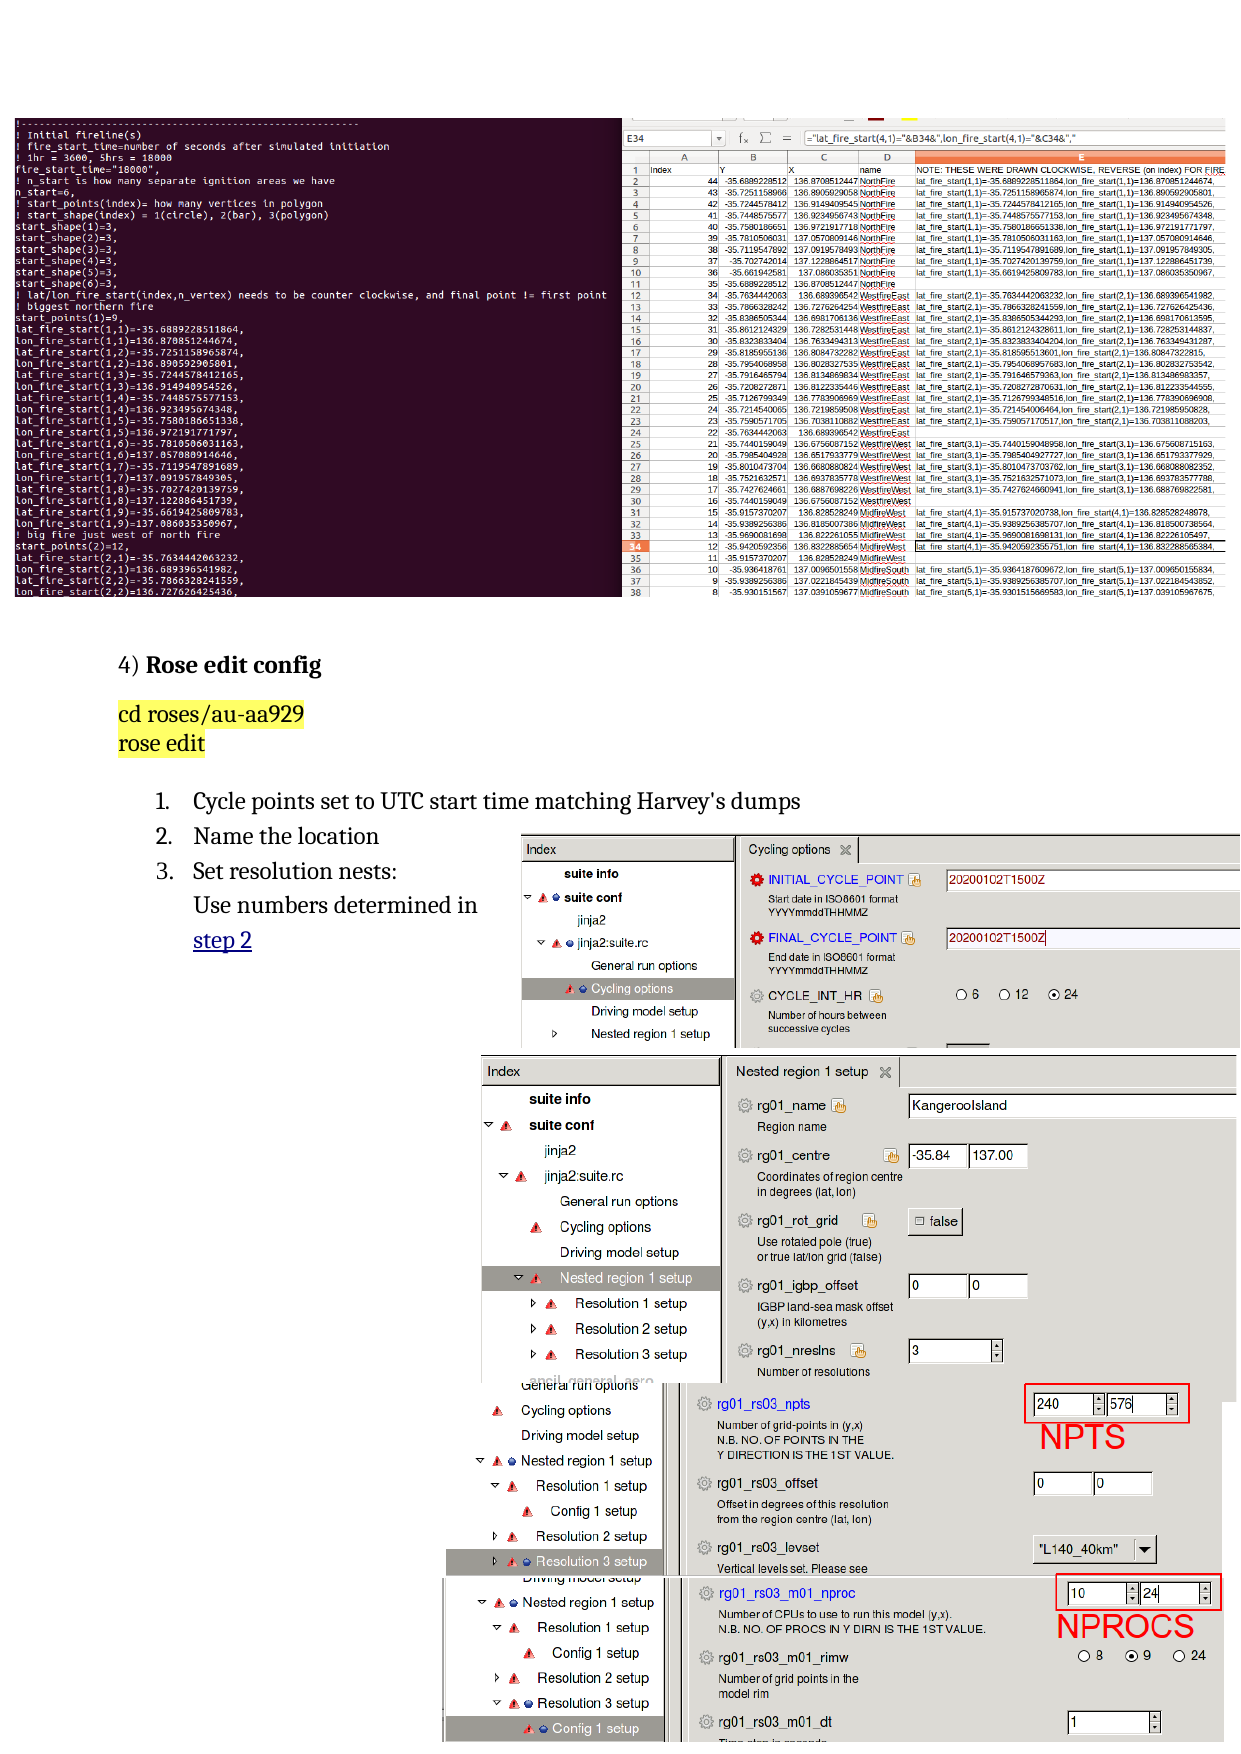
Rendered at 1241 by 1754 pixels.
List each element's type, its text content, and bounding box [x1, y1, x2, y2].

text rose edit [118, 729, 1122, 758]
picture [440, 1055, 1237, 1742]
list Set resolution nests: Use numbers determined in step 2 [156, 856, 521, 955]
picture [14, 118, 1226, 597]
text cd roses/au-aa929 [118, 700, 1122, 729]
list Name the location [156, 822, 1122, 850]
list Cycle points set to UTC start time matching Harvey's dumps [156, 787, 1122, 816]
text 4) Rose edit config [118, 651, 1122, 680]
picture [521, 833, 1240, 1048]
